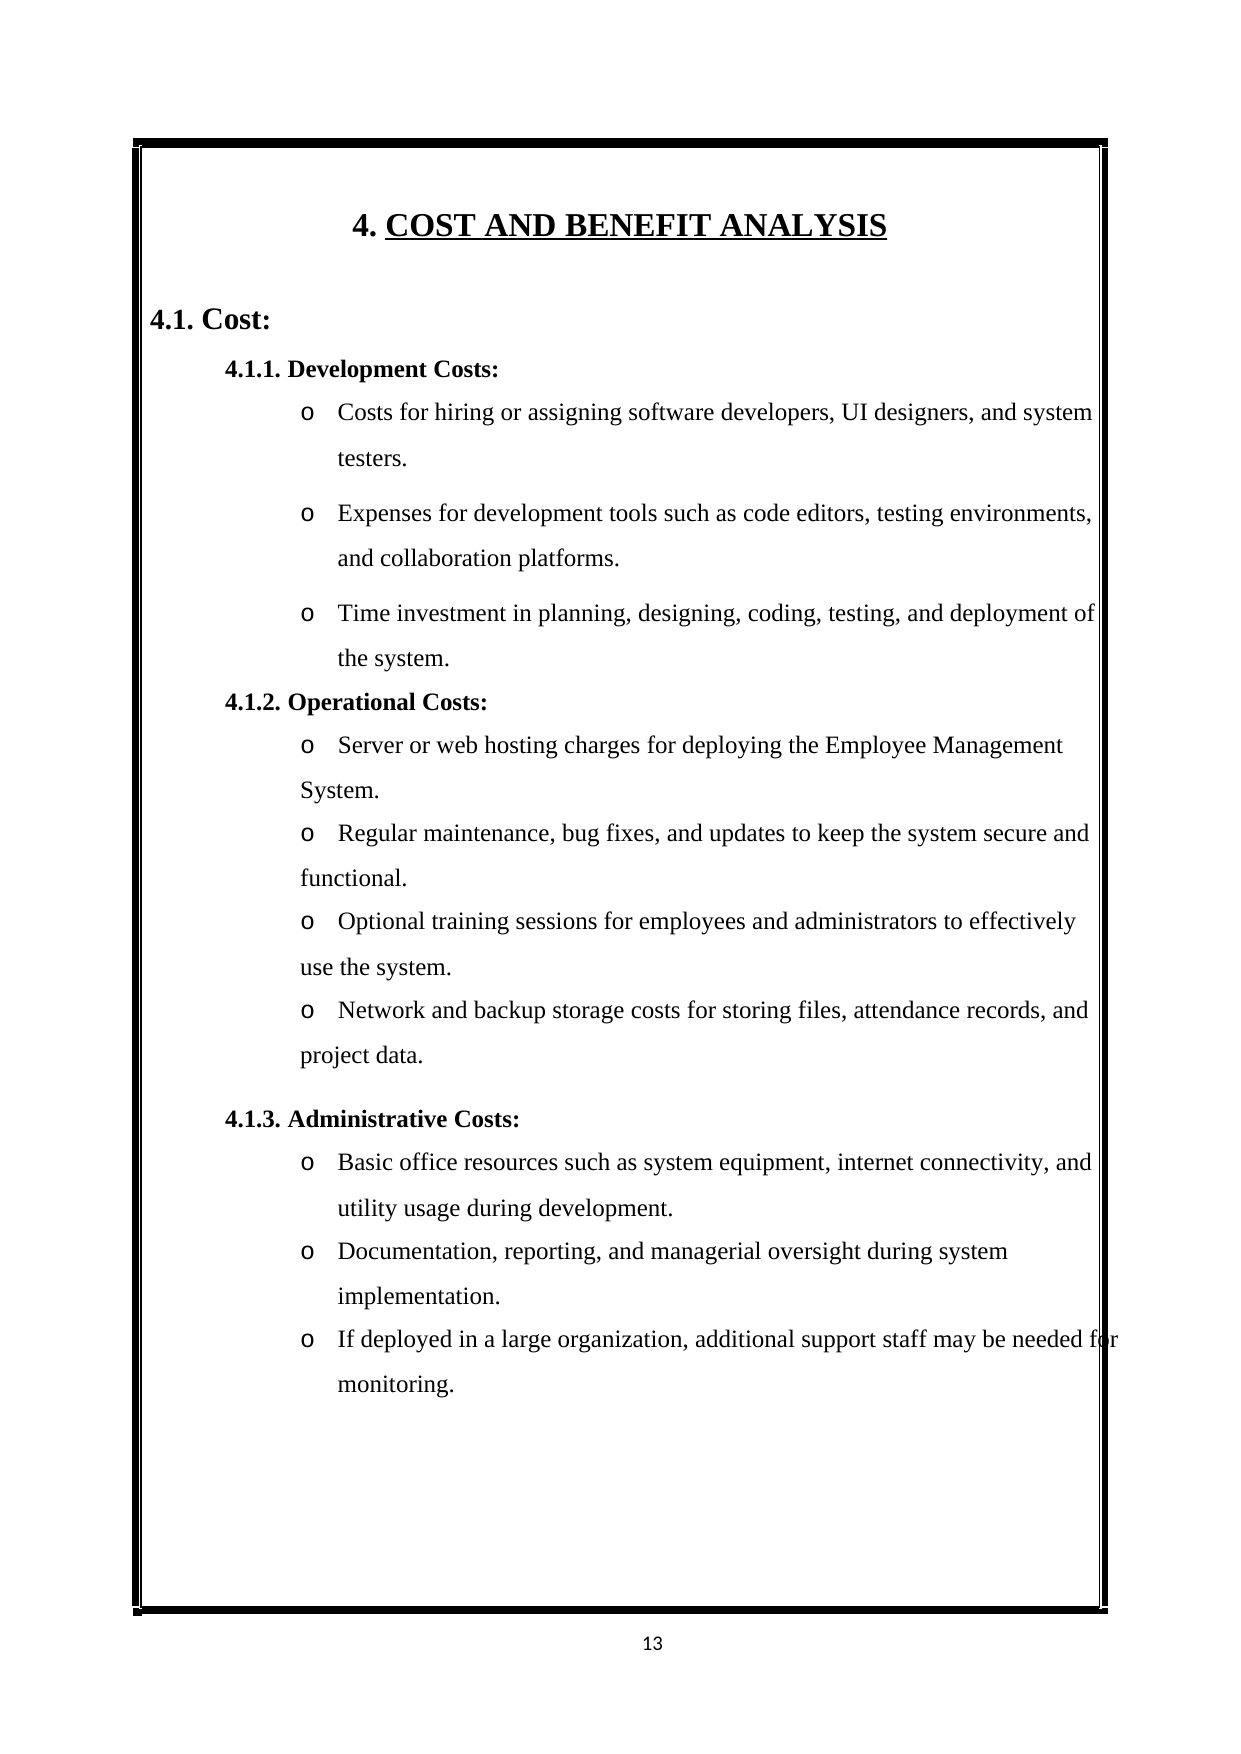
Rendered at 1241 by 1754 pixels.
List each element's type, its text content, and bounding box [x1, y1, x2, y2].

list Optional training sessions for employees and administrators to effectively use the system. [300, 906, 1123, 980]
list Basic office resources such as system equipment, internet connectivity, and utility usage during development. [300, 1147, 1123, 1221]
list Expenses for development tools such as code editors, testing environments, and collaboration platforms. [300, 498, 1123, 572]
list Regular maintenance, bug fixes, and updates to keep the system secure and functional. [300, 818, 1123, 892]
list Operational Costs: [225, 687, 1123, 715]
list Administrative Costs: [225, 1104, 1123, 1133]
list Time investment in planning, designing, coding, testing, and deployment of the system. [300, 598, 1123, 672]
subtitle COST AND BENEFIT ANALYSIS [352, 205, 1123, 243]
list Development Costs: [225, 354, 1123, 383]
list Server or web hosting charges for deploying the Employee Management System. [300, 730, 1123, 804]
list Documentation, reporting, and managerial oversight during system implementation. [300, 1236, 1123, 1310]
list Network and backup storage costs for storing files, attendance records, and project data. [300, 995, 1123, 1069]
list If deployed in a large organization, additional support staff may be needed for monitoring. [300, 1324, 1123, 1398]
list Costs for hiring or assigning software developers, UI designers, and system testers. [300, 397, 1123, 471]
subtitle Cost: [150, 301, 1123, 336]
